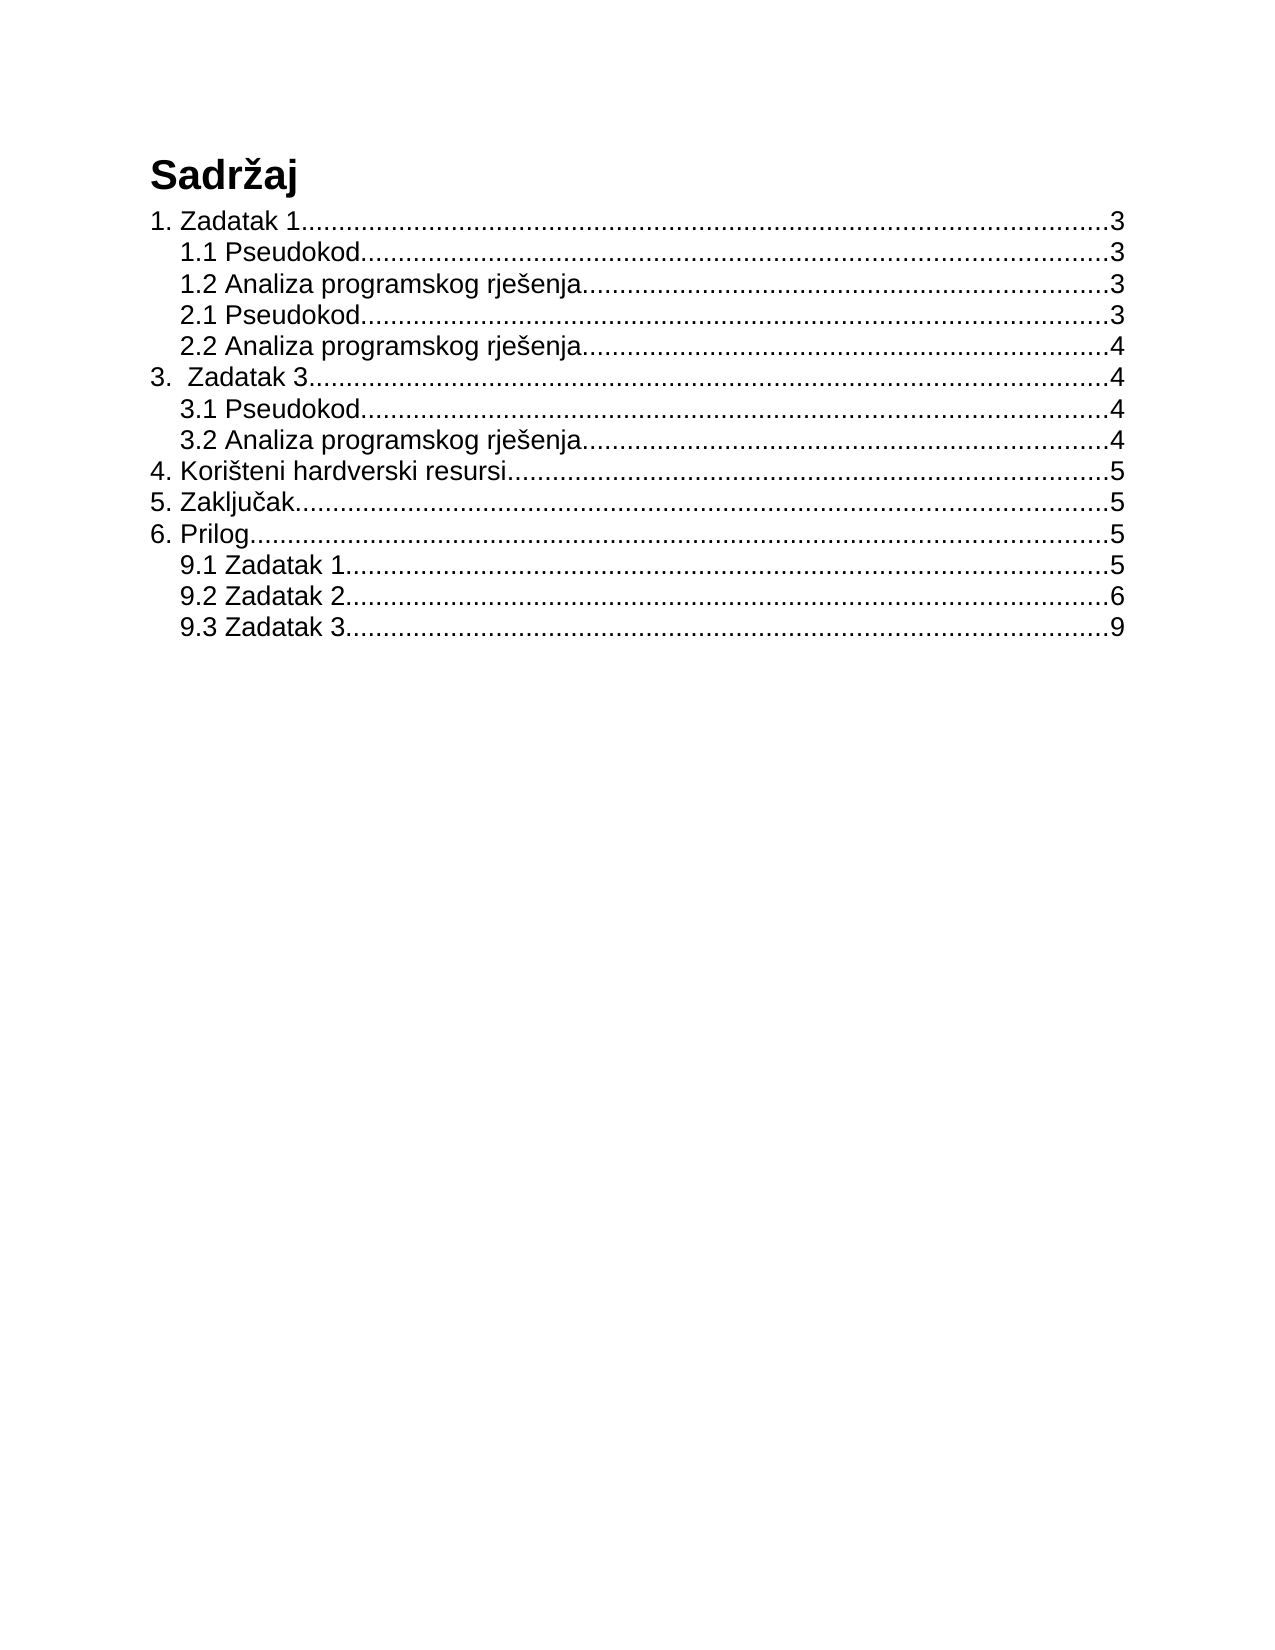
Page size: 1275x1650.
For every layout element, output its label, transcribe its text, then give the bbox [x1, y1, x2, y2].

text Sadržaj [150, 150, 1125, 198]
text 3.2 Analiza programskog rješenja 4 [179, 424, 1125, 455]
text 9.3 Zadatak 3 9 [179, 611, 1125, 643]
text 1.2 Analiza programskog rješenja 3 [179, 268, 1125, 299]
text 9.1 Zadatak 1 5 [179, 549, 1125, 580]
text 3. Zadatak 3. 4 [150, 361, 1125, 393]
text 3.1 Pseudokod 4 [179, 393, 1125, 424]
text 4. Korišteni hardverski resursi 5 [150, 455, 1125, 486]
text 9.2 Zadatak 2 6 [179, 580, 1125, 611]
text 6. Prilog 5 [150, 518, 1125, 549]
text 2.2 Analiza programskog rješenja 4 [179, 330, 1125, 361]
text 5. Zaključak 5 [150, 486, 1125, 518]
text 2.1 Pseudokod 3 [179, 299, 1125, 330]
text 1.1 Pseudokod 3 [179, 236, 1125, 268]
text 1. Zadatak 1. 3 [150, 205, 1125, 236]
